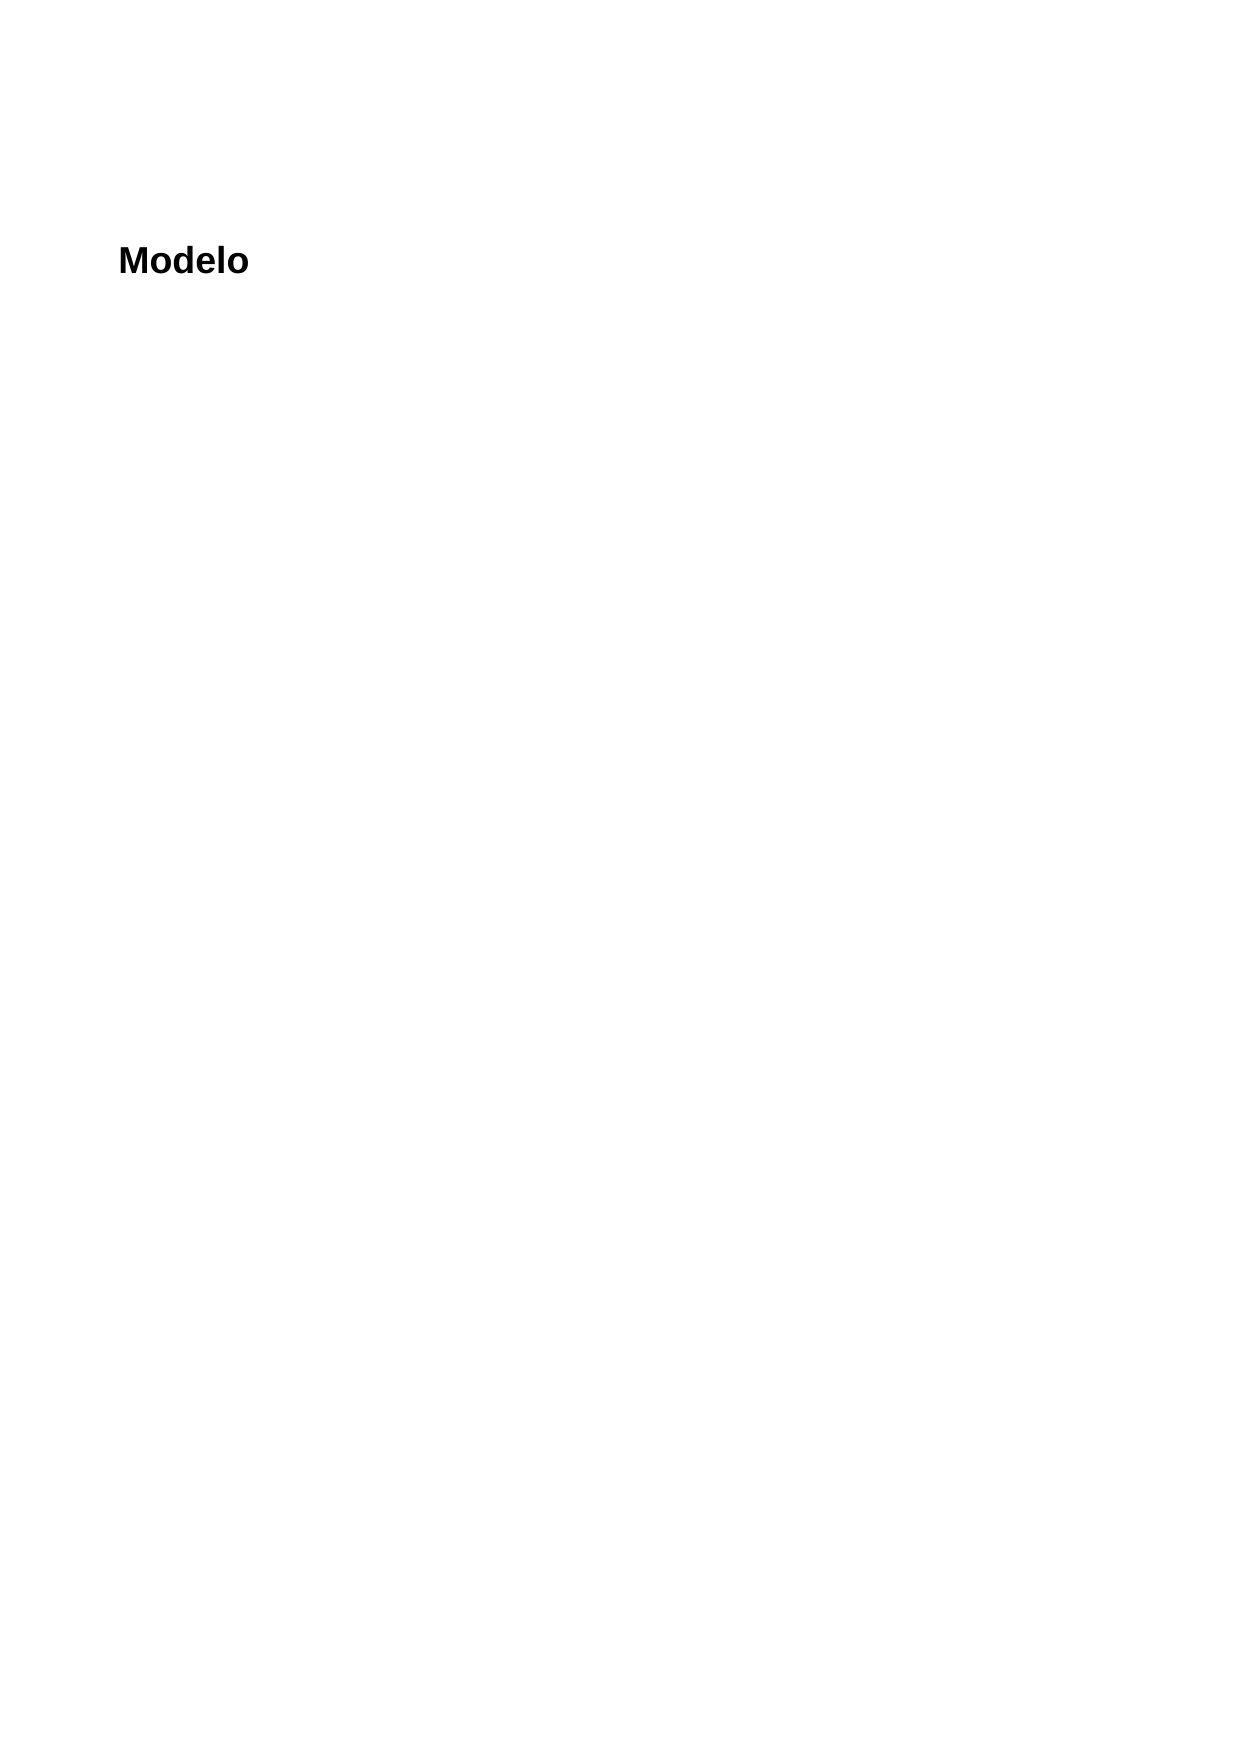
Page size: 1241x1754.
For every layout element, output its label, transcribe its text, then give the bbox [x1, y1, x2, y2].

subtitle Modelo [118, 238, 1122, 281]
